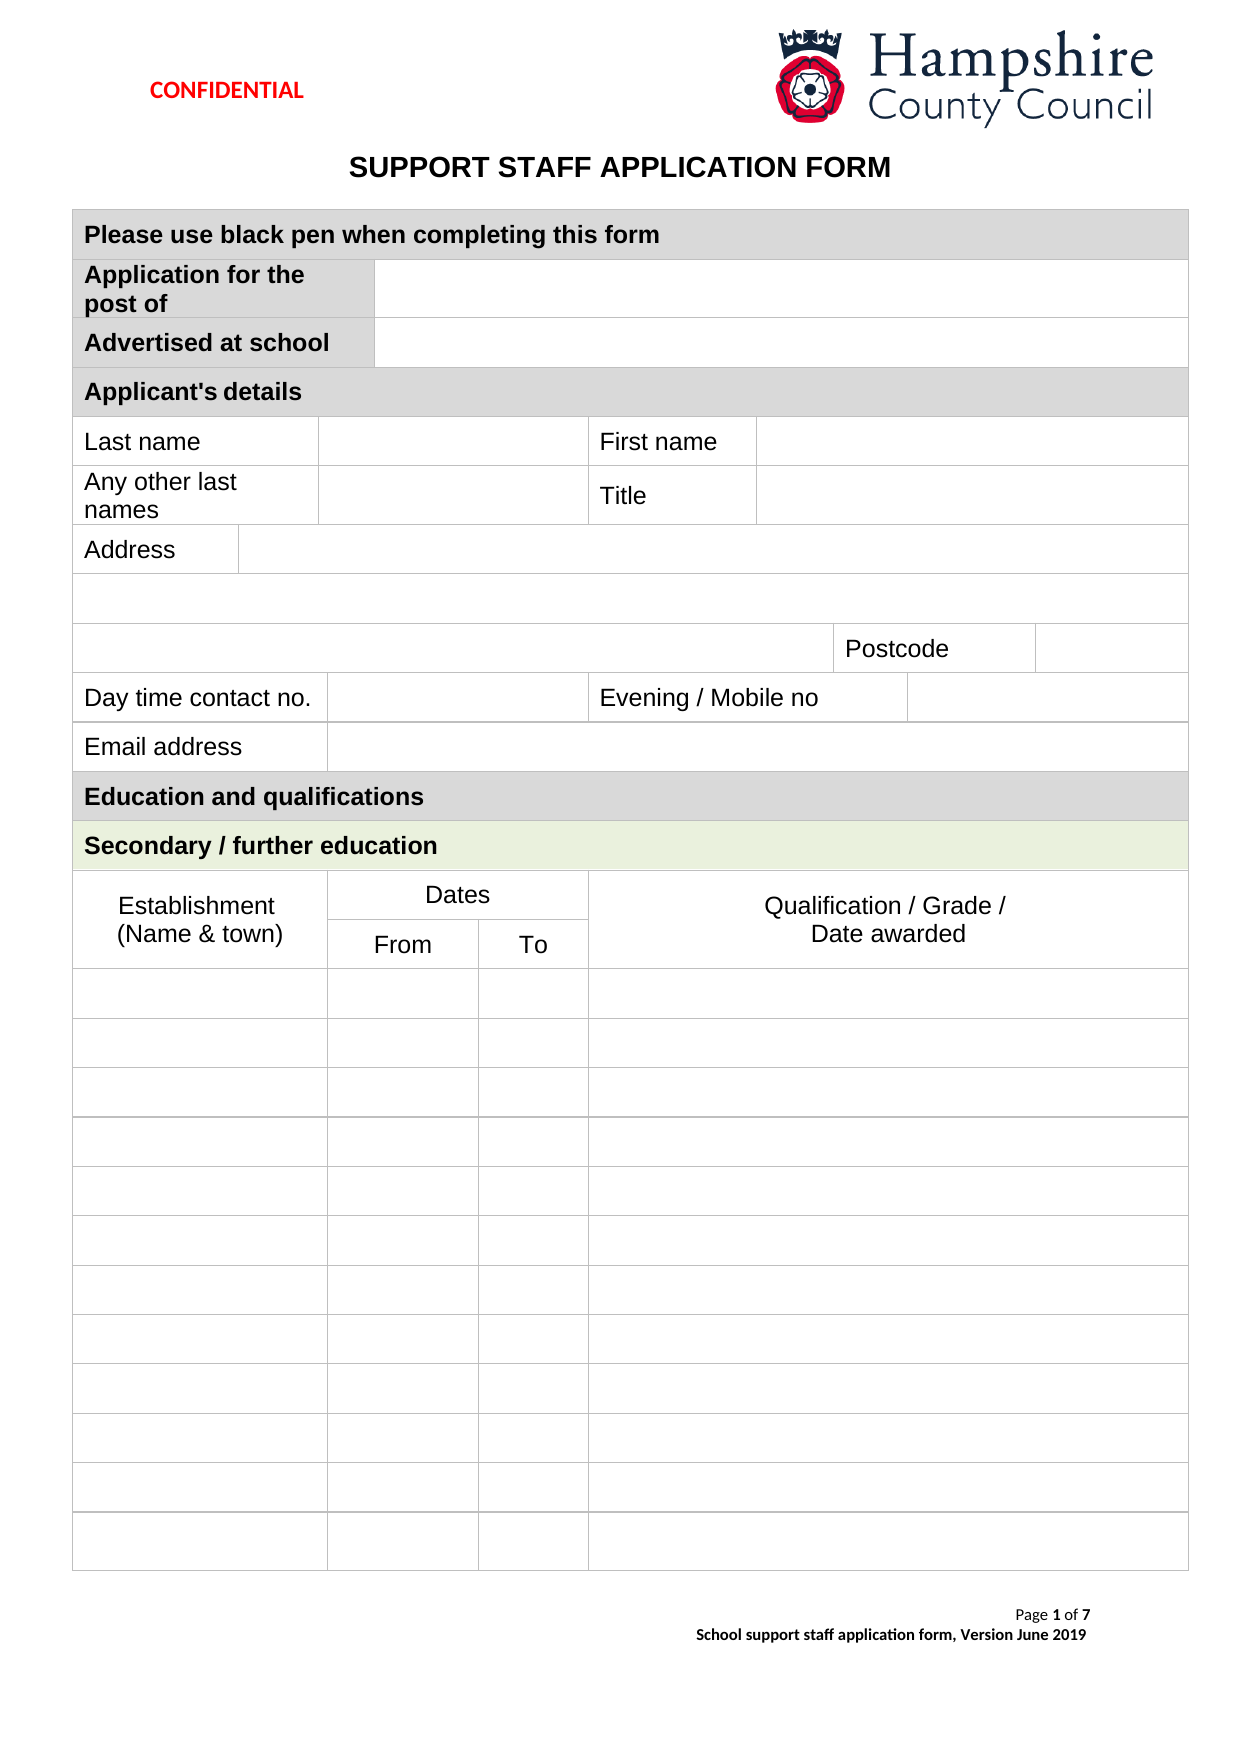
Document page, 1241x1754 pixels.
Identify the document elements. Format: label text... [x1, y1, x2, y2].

table_cell Email address [73, 723, 327, 771]
text SUPPORT STAFF APPLICATION FORM [150, 150, 1090, 183]
table_cell [757, 466, 1188, 524]
table_cell [479, 1216, 588, 1264]
table_cell [328, 1068, 478, 1116]
table_cell [589, 969, 1188, 1018]
table_cell [328, 1513, 478, 1570]
table_cell [319, 417, 588, 465]
table_cell [239, 525, 1188, 573]
table_cell [908, 673, 1188, 721]
table_cell [328, 969, 478, 1018]
table_cell [73, 1068, 327, 1116]
table_cell [328, 1315, 478, 1363]
table_cell [589, 1167, 1188, 1215]
table_cell Dates [328, 871, 588, 919]
table_cell [328, 1216, 478, 1264]
table_cell [328, 1266, 478, 1314]
table_cell Title [589, 466, 756, 524]
table_cell [589, 1513, 1188, 1570]
table_cell Qualification / Grade / Date awarded [589, 871, 1188, 968]
table_cell From [328, 920, 478, 968]
table_cell Secondary / further education [73, 821, 1188, 869]
table_cell [328, 1118, 478, 1166]
table_cell [479, 1364, 588, 1413]
table_cell First name [589, 417, 756, 465]
table_cell [328, 1364, 478, 1413]
table_cell Education and qualifications [73, 772, 1188, 820]
table_cell [73, 1167, 327, 1215]
table_cell [73, 1463, 327, 1511]
table_cell Advertised at school [73, 318, 374, 367]
table_cell [73, 624, 833, 672]
table_cell [73, 969, 327, 1018]
table_cell [375, 260, 1188, 317]
table_cell Any other last names [73, 466, 318, 524]
table_cell [73, 1216, 327, 1264]
table_cell [328, 1414, 478, 1462]
table_cell [73, 1315, 327, 1363]
table_cell [479, 969, 588, 1018]
table_cell [589, 1315, 1188, 1363]
table_cell [375, 318, 1188, 367]
table_cell [328, 673, 588, 721]
table_cell [479, 1315, 588, 1363]
table_cell [589, 1068, 1188, 1116]
table_cell [1036, 624, 1188, 672]
table_cell [479, 1068, 588, 1116]
table_cell [479, 1513, 588, 1570]
table_cell [73, 1019, 327, 1067]
table_cell [73, 1118, 327, 1166]
table_cell Evening / Mobile no [589, 673, 907, 721]
table_cell [73, 1266, 327, 1314]
table_cell [479, 1414, 588, 1462]
table_cell [73, 1414, 327, 1462]
table_cell [328, 1463, 478, 1511]
table_cell [757, 417, 1188, 465]
table_cell [589, 1019, 1188, 1067]
table_cell [328, 1019, 478, 1067]
table_cell [589, 1118, 1188, 1166]
table_cell [589, 1266, 1188, 1314]
table_cell [479, 1266, 588, 1314]
table_cell Establishment (Name & town) [73, 871, 327, 968]
table_cell [589, 1463, 1188, 1511]
table_cell [328, 723, 1188, 771]
table_cell To [479, 920, 588, 968]
table_cell Last name [73, 417, 318, 465]
table_cell [589, 1364, 1188, 1413]
table_cell Address [73, 525, 238, 573]
table_cell [479, 1463, 588, 1511]
table_cell Day time contact no. [73, 673, 327, 721]
table_cell [328, 1167, 478, 1215]
table_cell [319, 466, 588, 524]
table_cell [589, 1414, 1188, 1462]
table_cell [73, 1364, 327, 1413]
table_cell [479, 1019, 588, 1067]
table_header Please use black pen when completing this form [73, 210, 1188, 259]
table_cell [479, 1167, 588, 1215]
table_cell [73, 574, 1188, 623]
table_cell Applicant's details [73, 368, 1188, 416]
table_cell Application for the post of [73, 260, 374, 317]
table_cell [589, 1216, 1188, 1264]
table_cell [479, 1118, 588, 1166]
table_cell Postcode [834, 624, 1035, 672]
table_cell [73, 1513, 327, 1570]
